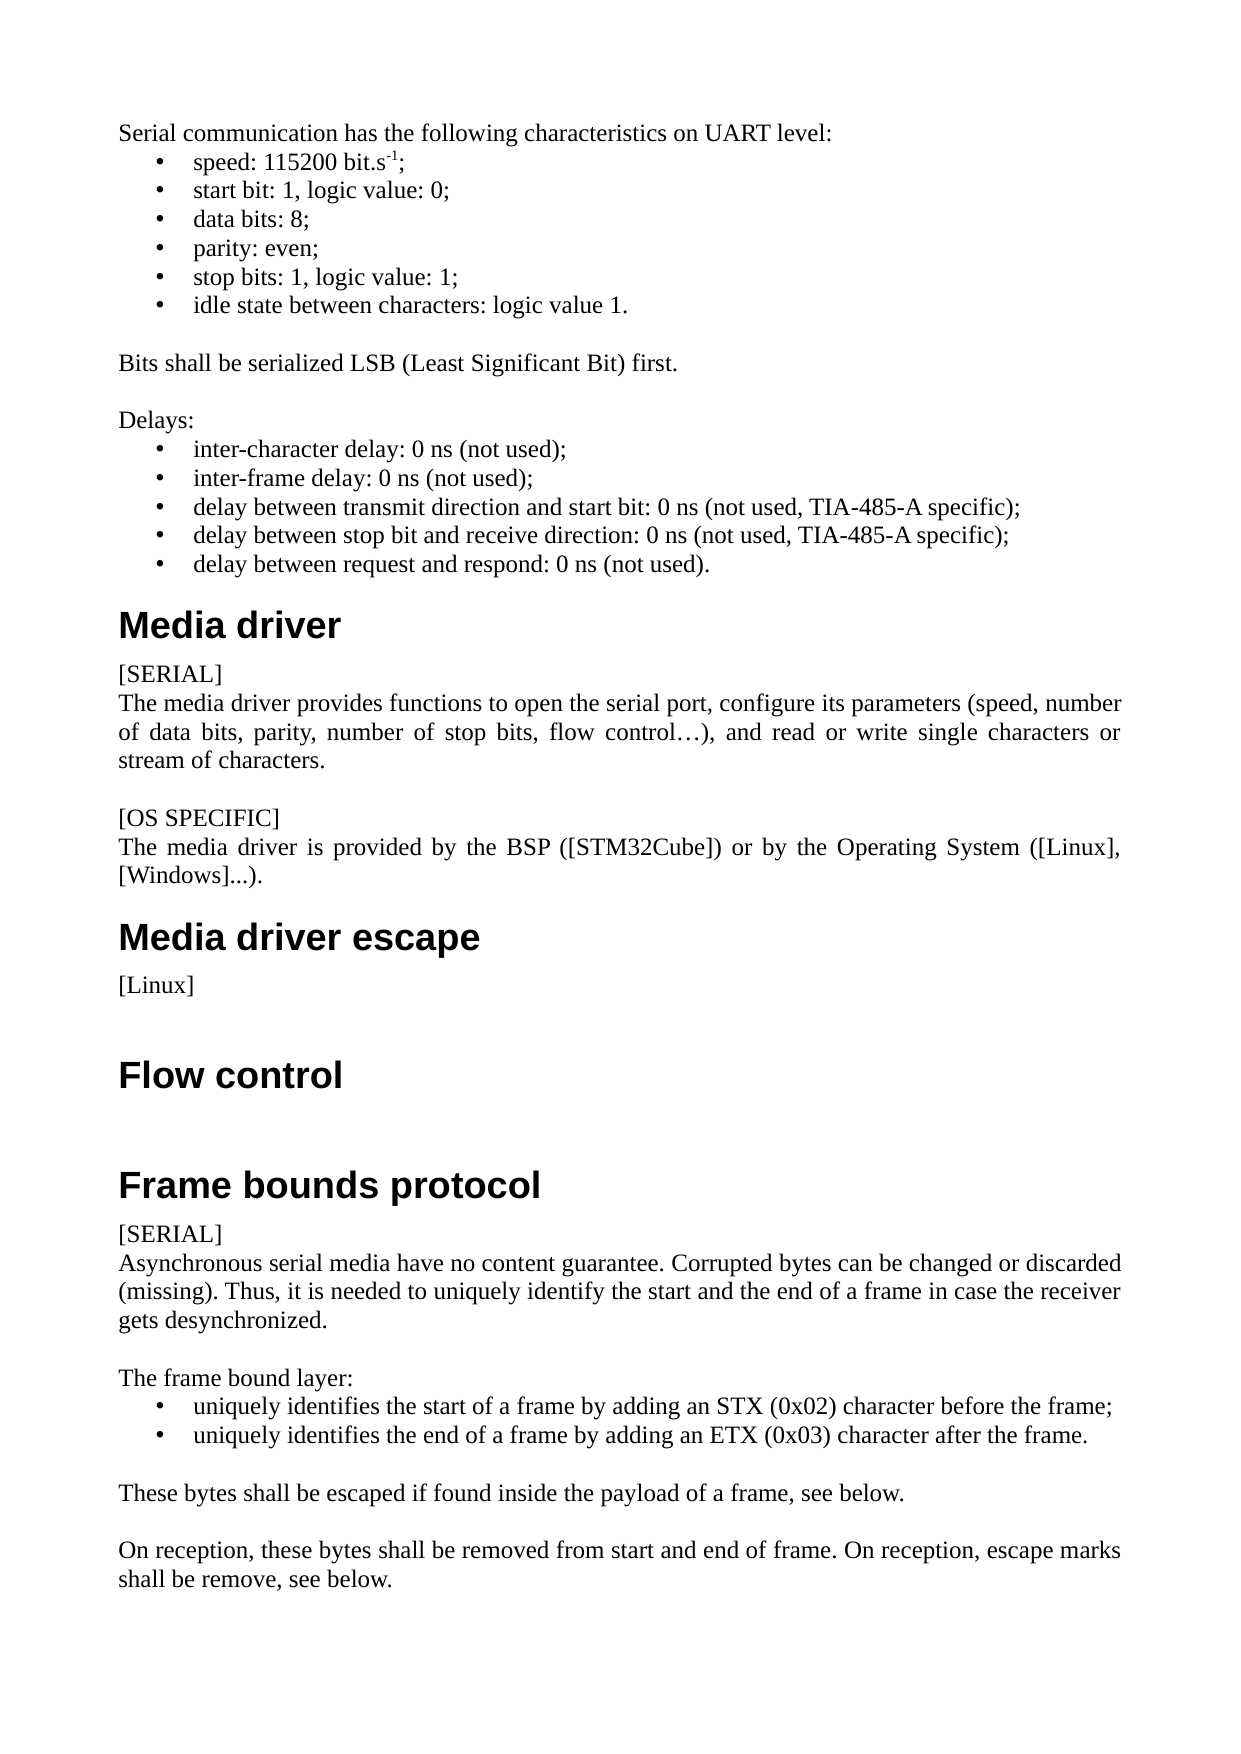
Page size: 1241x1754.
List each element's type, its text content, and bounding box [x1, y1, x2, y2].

list speed: 115200 bit.s-1; [156, 147, 1122, 176]
text On reception, these bytes shall be removed from start and end of frame. On reception, escape marks shall be remove, see below. [118, 1535, 1122, 1593]
subtitle Media driver [118, 603, 1122, 647]
list data bits: 8; [156, 204, 1122, 233]
subtitle Flow control [118, 1053, 1122, 1097]
text [SERIAL] [118, 1219, 1122, 1248]
list delay between transmit direction and start bit: 0 ns (not used, TIA-485-A specific); [156, 492, 1122, 521]
list delay between stop bit and receive direction: 0 ns (not used, TIA-485-A specific); [156, 521, 1122, 549]
text [OS SPECIFIC] [118, 803, 1122, 832]
text These bytes shall be escaped if found inside the payload of a frame, see below. [118, 1478, 1122, 1506]
list stop bits: 1, logic value: 1; [156, 262, 1122, 291]
list uniquely identifies the start of a frame by adding an STX (0x02) character before the frame; [156, 1391, 1122, 1420]
list inter-character delay: 0 ns (not used); [156, 434, 1122, 463]
list idle state between characters: logic value 1. [156, 291, 1122, 319]
text Delays: [118, 406, 1122, 434]
list delay between request and respond: 0 ns (not used). [156, 549, 1122, 578]
list uniquely identifies the end of a frame by adding an ETX (0x03) character after the frame. [156, 1420, 1122, 1449]
text Bits shall be serialized LSB (Least Significant Bit) first. [118, 348, 1122, 377]
text The media driver is provided by the BSP ([STM32Cube]) or by the Operating System ([Linux], [Windows]...). [118, 832, 1122, 889]
text [Linux] [118, 970, 1122, 999]
text Serial communication has the following characteristics on UART level: [118, 118, 1122, 147]
text Asynchronous serial media have no content guarantee. Corrupted bytes can be changed or discarded (missing). Thus, it is needed to uniquely identify the start and the end of a frame in case the receiver gets desynchronized. [118, 1248, 1122, 1334]
list start bit: 1, logic value: 0; [156, 176, 1122, 204]
list parity: even; [156, 233, 1122, 262]
subtitle Frame bounds protocol [118, 1163, 1122, 1206]
text The frame bound layer: [118, 1363, 1122, 1391]
text [SERIAL] [118, 659, 1122, 688]
subtitle Media driver escape [118, 914, 1122, 958]
list inter-frame delay: 0 ns (not used); [156, 463, 1122, 492]
text The media driver provides functions to open the serial port, configure its parameters (speed, number of data bits, parity, number of stop bits, flow control…), and read or write single characters or stream of characters. [118, 688, 1122, 774]
